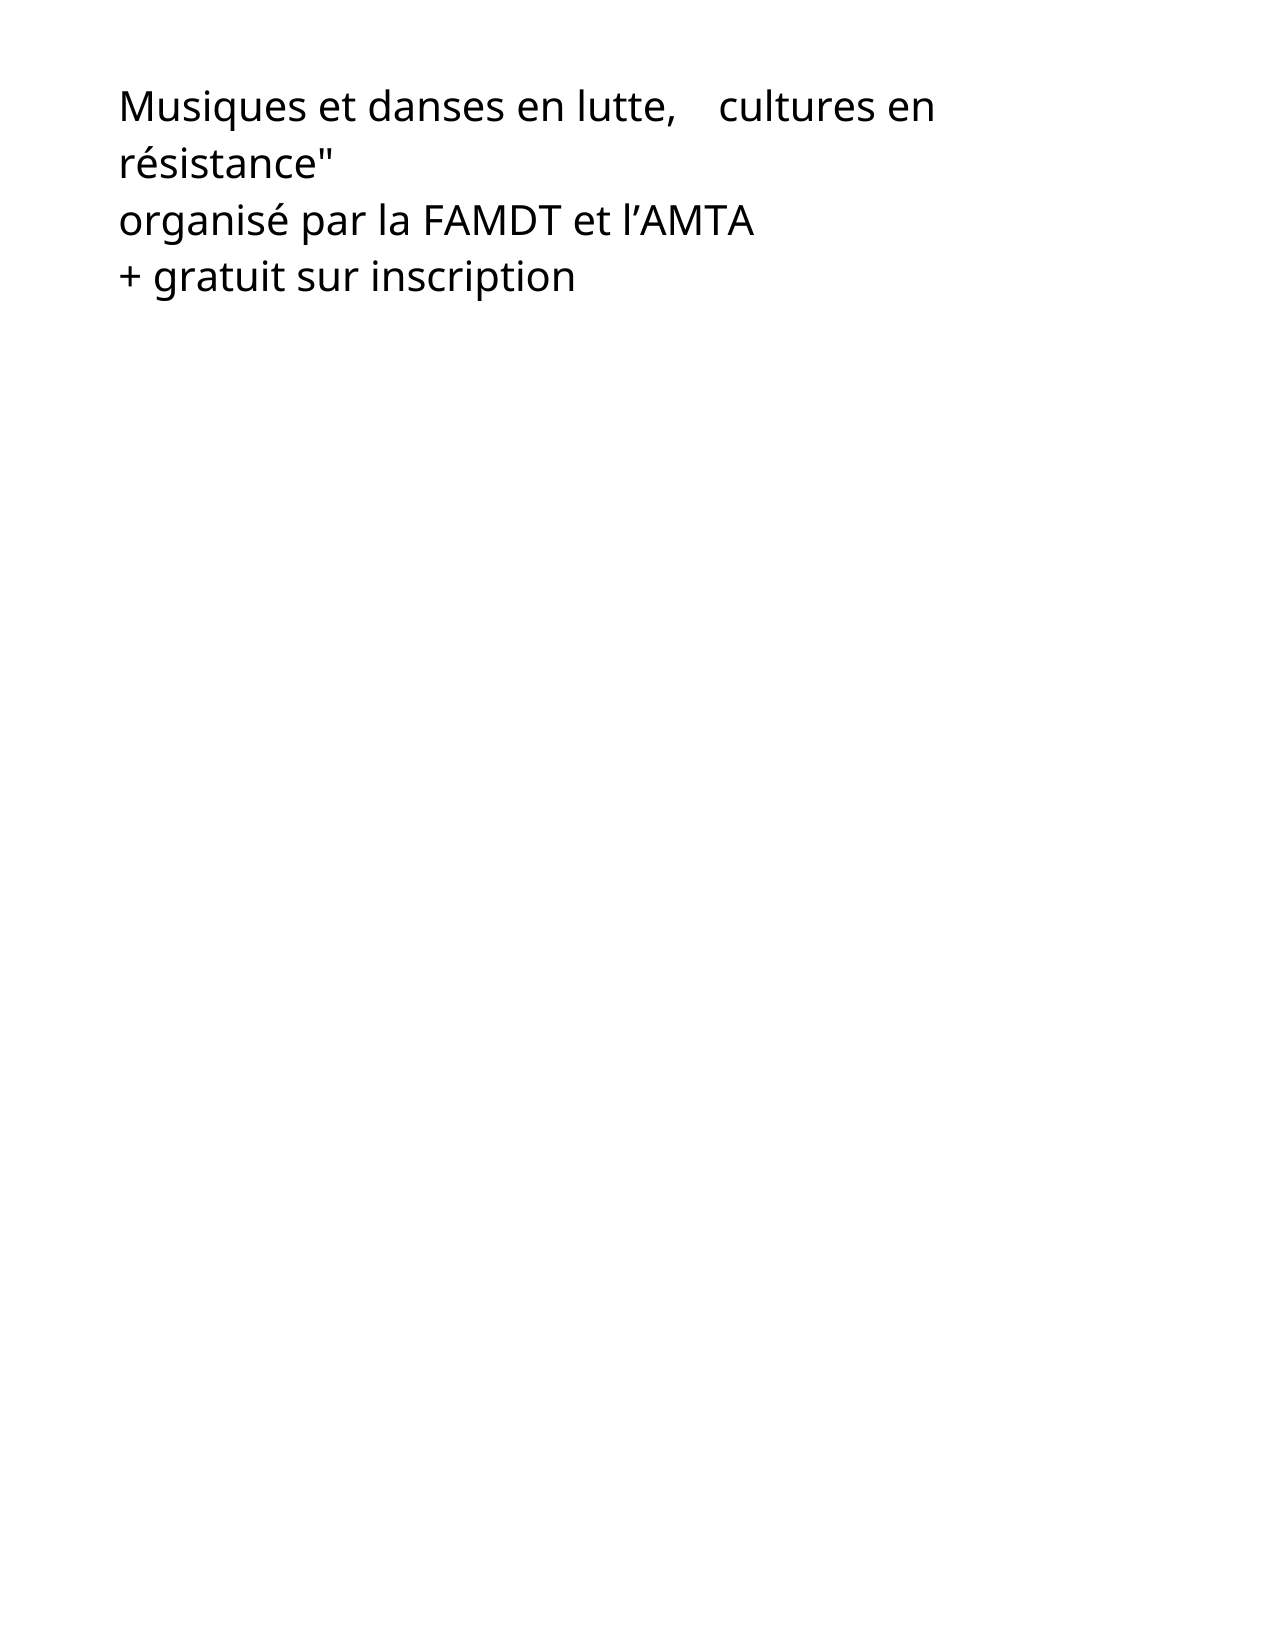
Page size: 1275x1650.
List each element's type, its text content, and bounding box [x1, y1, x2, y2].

text organisé par la FAMDT et l’AMTA [118, 190, 1157, 247]
text + gratuit sur inscription [118, 247, 1157, 304]
text Musiques et danses en lutte, cultures en résistance" [118, 77, 1157, 190]
